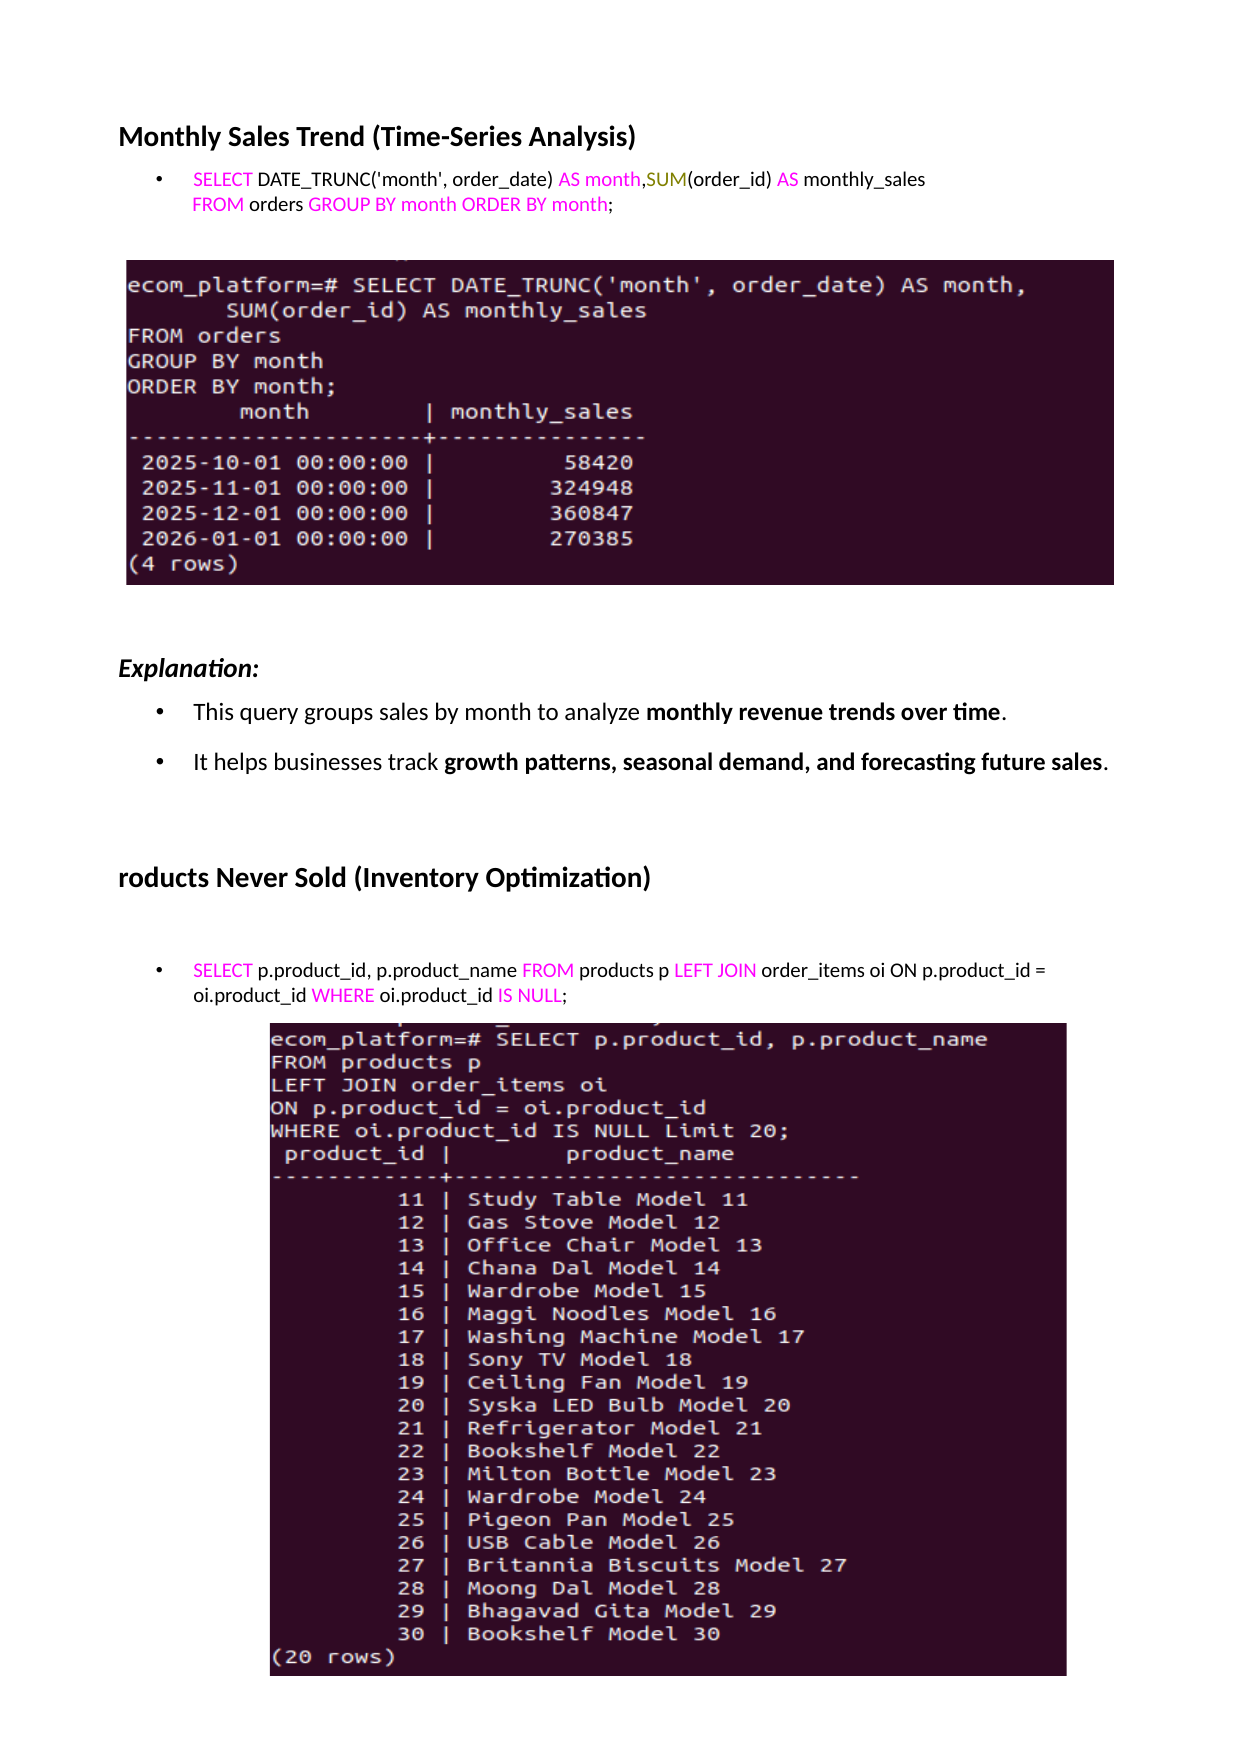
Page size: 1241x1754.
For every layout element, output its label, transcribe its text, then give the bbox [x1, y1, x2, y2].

subtitle Monthly Sales Trend (Time-Series Analysis) [118, 118, 1122, 154]
list It helps businesses track growth patterns, seasonal demand, and forecasting future sales. [156, 746, 1122, 776]
picture [126, 260, 1114, 585]
subtitle roducts Never Sold (Inventory Optimization) [118, 859, 1122, 895]
picture [269, 1023, 1067, 1676]
list This query groups sales by month to analyze monthly revenue trends over time. [156, 696, 1122, 727]
list SELECT DATE_TRUNC('month', order_date) AS month,SUM(order_id) AS monthly_sales [156, 166, 1122, 192]
text FROM orders GROUP BY month ORDER BY month; [118, 192, 1122, 217]
subtitle Explanation: [118, 651, 1122, 684]
list SELECT p.product_id, p.product_name FROM products p LEFT JOIN order_items oi ON p.product_id = oi.product_id WHERE oi.product_id IS NULL; [156, 957, 1122, 1008]
